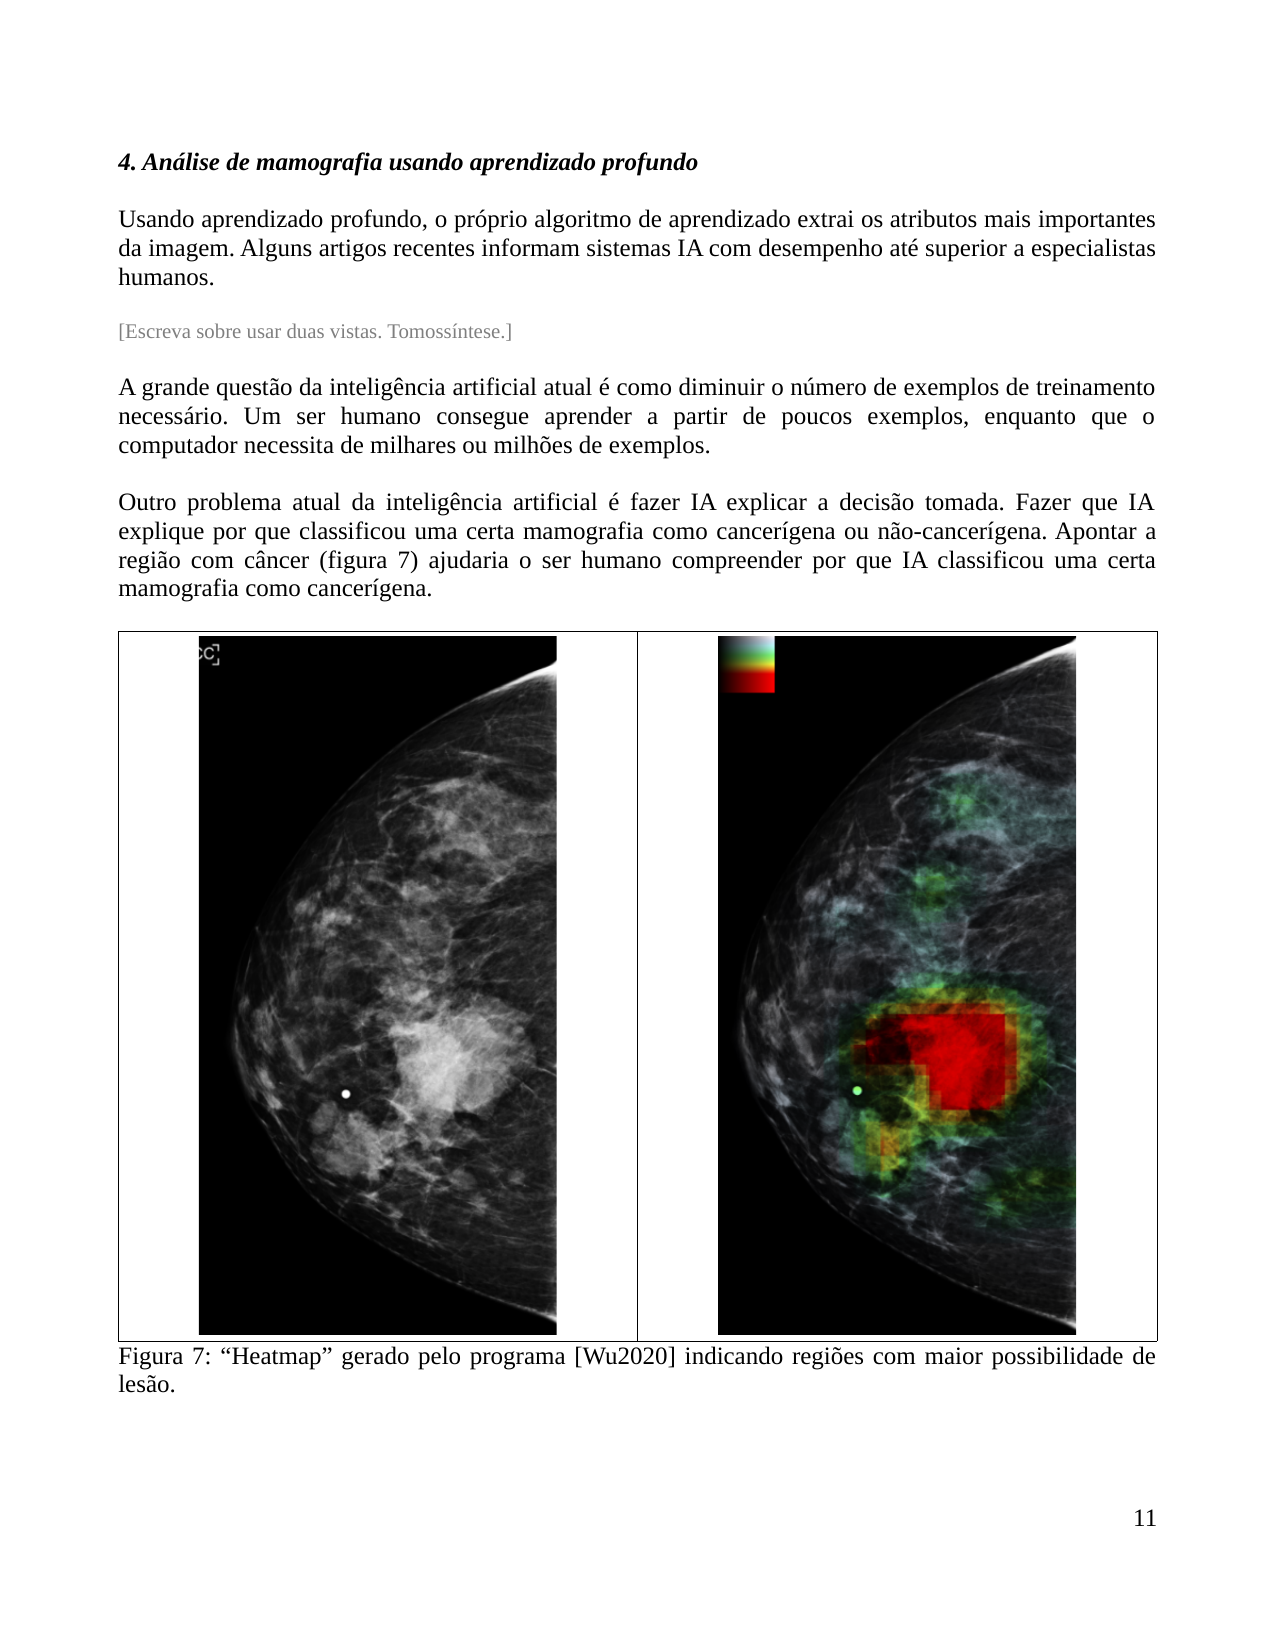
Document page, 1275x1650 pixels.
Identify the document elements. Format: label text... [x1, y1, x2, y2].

text Figura 7: “Heatmap” gerado pelo programa [Wu2020] indicando regiões com maior possibilidade de lesão. [118, 1342, 1157, 1398]
picture [198, 636, 557, 1335]
text Usando aprendizado profundo, o próprio algoritmo de aprendizado extrai os atributos mais importantes da imagem. Alguns artigos recentes informam sistemas IA com desempenho até superior a especialistas humanos. [118, 204, 1157, 291]
text Outro problema atual da inteligência artificial é fazer IA explicar a decisão tomada. Fazer que IA explique por que classificou uma certa mamografia como cancerígena ou não-cancerígena. Apontar a região com câncer (figura 7) ajudaria o ser humano compreender por que IA classificou uma certa mamografia como cancerígena. [118, 487, 1157, 602]
text [Escreva sobre usar duas vistas. Tomossíntese.] [118, 319, 1157, 343]
table_header [638, 632, 1157, 1341]
picture [718, 636, 1077, 1335]
table_header [119, 632, 637, 1341]
text A grande questão da inteligência artificial atual é como diminuir o número de exemplos de treinamento necessário. Um ser humano consegue aprender a partir de poucos exemplos, enquanto que o computador necessita de milhares ou milhões de exemplos. [118, 372, 1157, 458]
text 4. Análise de mamografia usando aprendizado profundo [118, 147, 1157, 176]
